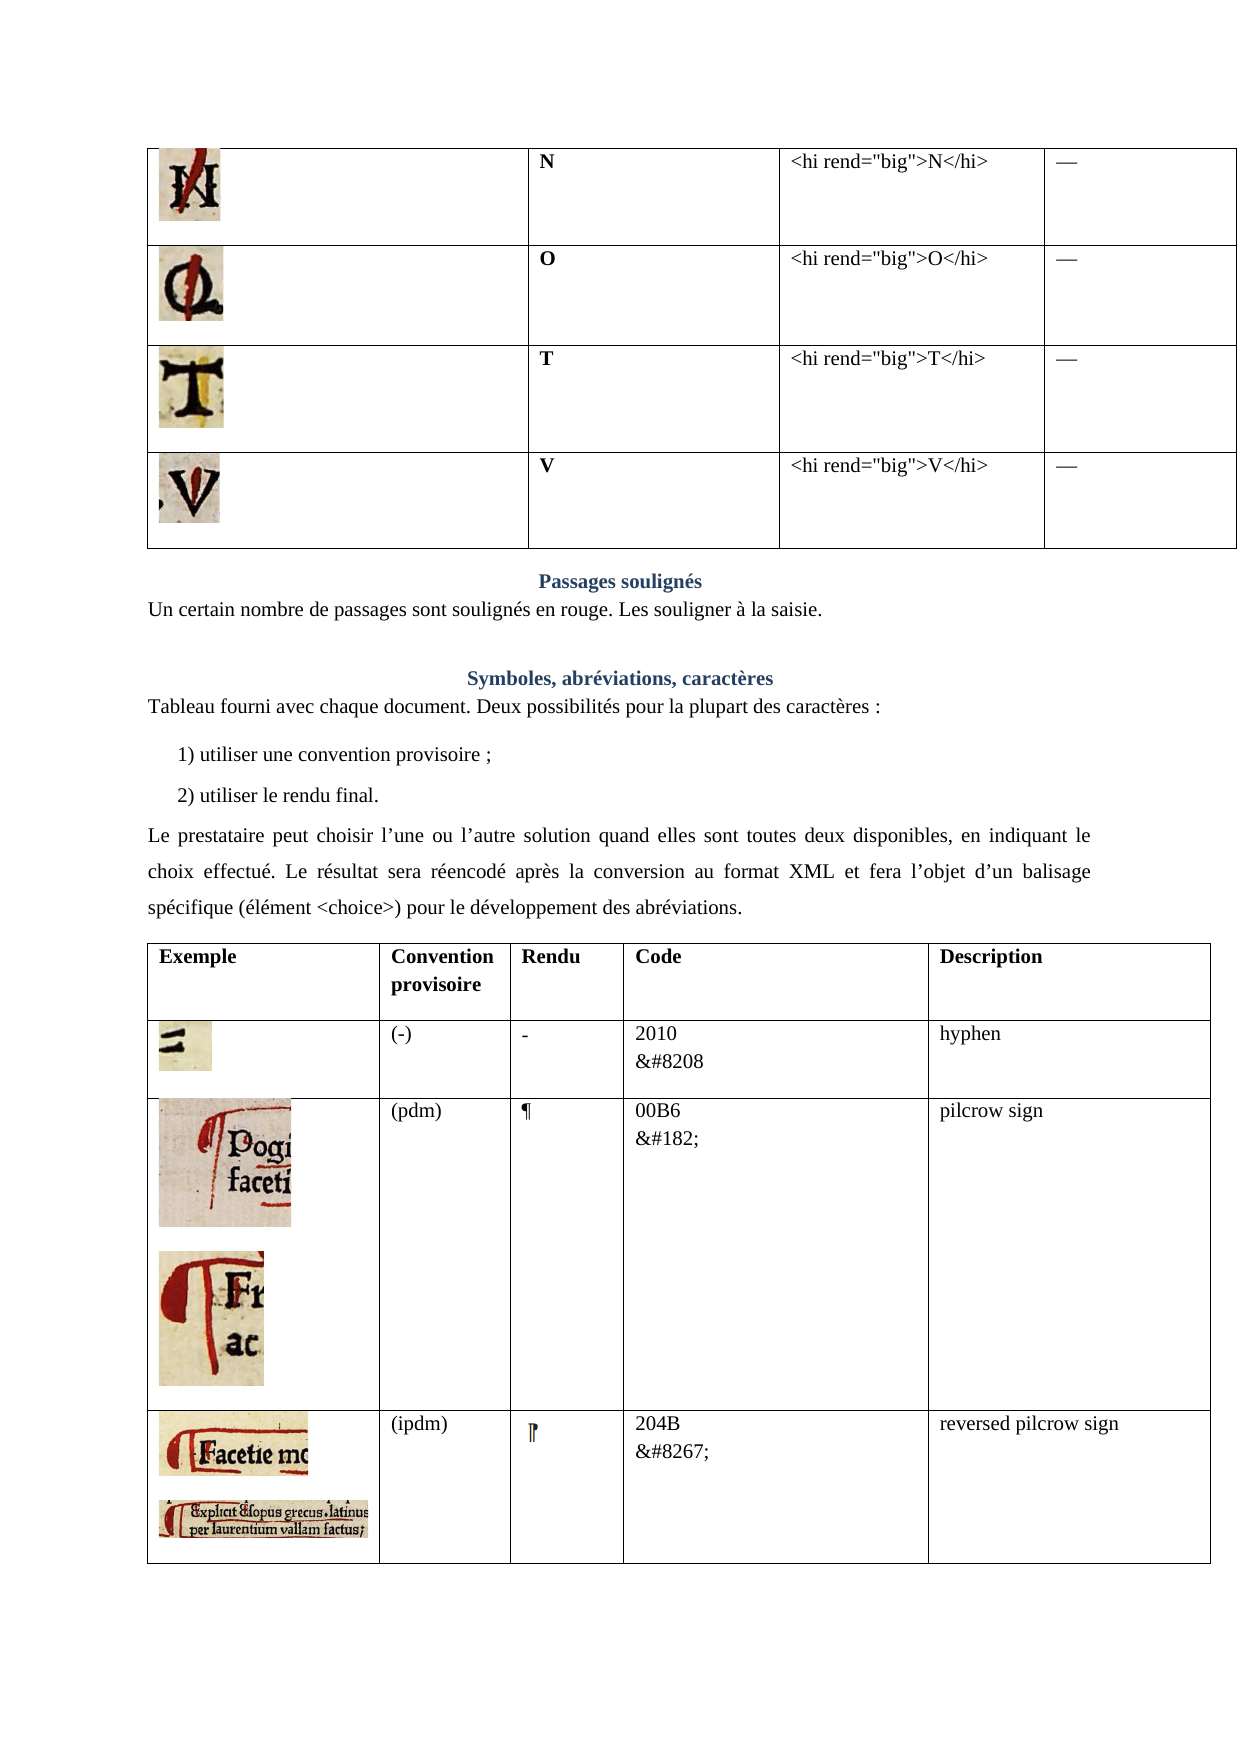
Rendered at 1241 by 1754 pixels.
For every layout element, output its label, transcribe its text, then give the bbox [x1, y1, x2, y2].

table_cell 00B6 &#182; [624, 1099, 928, 1410]
table_cell T [529, 346, 779, 452]
subtitle Symboles, abréviations, caractères [148, 666, 1093, 690]
table_cell reversed pilcrow sign [929, 1411, 1210, 1563]
text Un certain nombre de passages sont soulignés en rouge. Les souligner à la saisie. [148, 597, 1093, 621]
table_cell <hi rend="big">N</hi> [780, 149, 1044, 245]
table_cell hyphen [929, 1021, 1210, 1097]
table_cell — [1045, 346, 1236, 452]
table_cell <hi rend="big">T</hi> [780, 346, 1044, 452]
table_cell (-) [380, 1021, 510, 1097]
text Le prestataire peut choisir l’une ou l’autre solution quand elles sont toutes deux disponibles, en indiquant le choix effectué. Le résultat sera réencodé après la conversion au format XML et fera l’objet d’un balisage spécifique (élément <choice>) pour le développement des abréviations. [148, 823, 1093, 919]
table_cell V [529, 453, 779, 547]
table_cell <hi rend="big">O</hi> [780, 246, 1044, 345]
text 1) utiliser une convention provisoire ; [177, 742, 1093, 766]
table_cell pilcrow sign [929, 1099, 1210, 1410]
table_cell (ipdm) [380, 1411, 510, 1563]
text Tableau fourni avec chaque document. Deux possibilités pour la plupart des caractères : [148, 694, 1093, 718]
table_cell (pdm) [380, 1099, 510, 1410]
table_cell [148, 453, 528, 547]
table_cell [148, 149, 528, 245]
table_cell N [529, 149, 779, 245]
table_header Convention provisoire [380, 944, 510, 1020]
text 2) utiliser le rendu final. [177, 782, 1093, 807]
table_cell — [1045, 246, 1236, 345]
table_cell 204B &#8267; [624, 1411, 928, 1563]
table_cell [148, 246, 528, 345]
table_cell <hi rend="big">V</hi> [780, 453, 1044, 547]
table_header Rendu [511, 944, 623, 1020]
table_cell — [1045, 453, 1236, 547]
table_cell ‐ [511, 1021, 623, 1097]
table_cell — [1045, 149, 1236, 245]
table_header Exemple [148, 944, 379, 1020]
table_cell [511, 1411, 623, 1563]
table_cell ¶ [511, 1099, 623, 1410]
table_cell [148, 1021, 379, 1097]
table_cell [148, 346, 528, 452]
table_cell [148, 1411, 379, 1563]
table_cell O [529, 246, 779, 345]
table_header Description [929, 944, 1210, 1020]
table_header Code [624, 944, 928, 1020]
subtitle Passages soulignés [148, 569, 1093, 593]
table_cell [148, 1099, 379, 1410]
table_cell 2010 &#8208 [624, 1021, 928, 1097]
